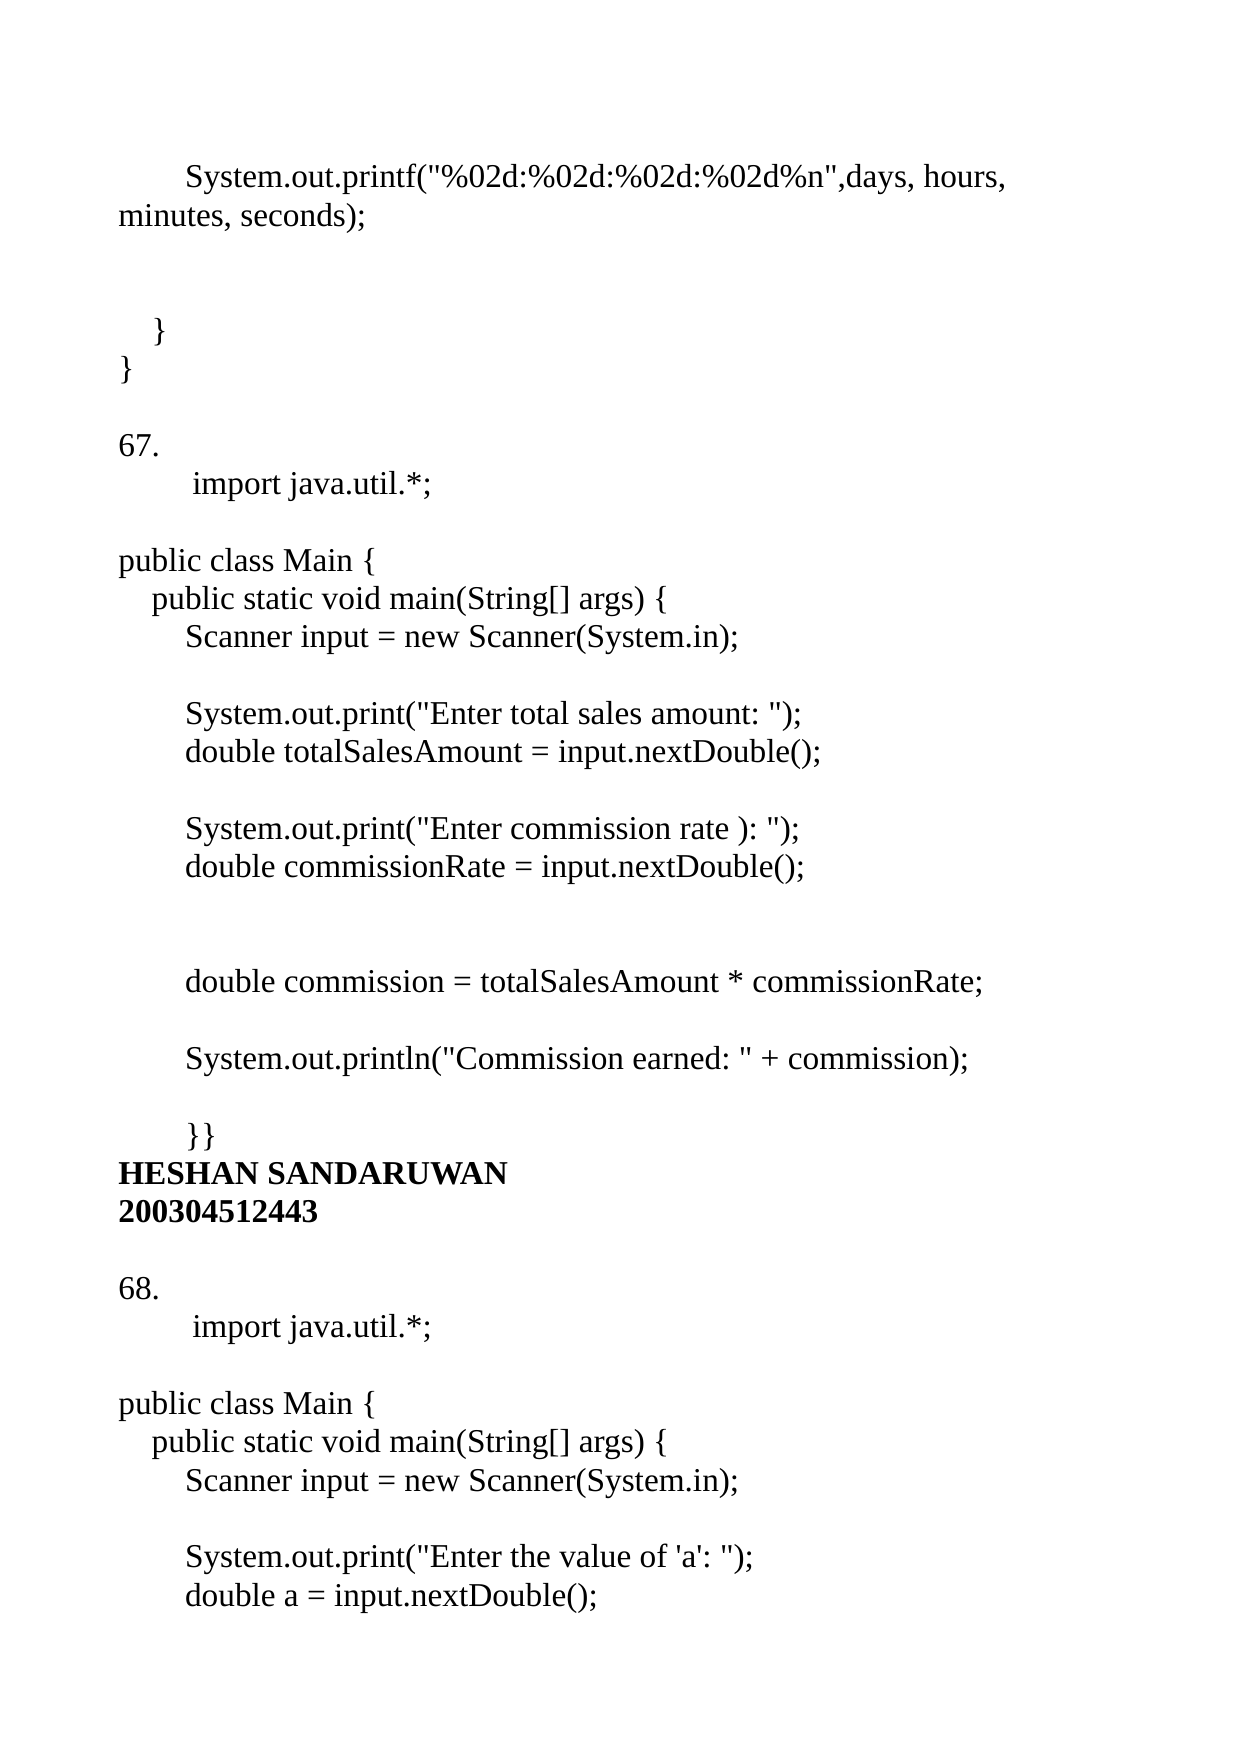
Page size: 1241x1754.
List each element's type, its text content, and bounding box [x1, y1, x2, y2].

text System.out.printf("%02d:%02d:%02d:%02d%n",days, hours, minutes, seconds); [118, 156, 1122, 233]
text HESHAN SANDARUWAN [118, 1153, 1122, 1191]
text System.out.print("Enter the value of 'a': "); [118, 1536, 1122, 1575]
text } [118, 348, 1122, 386]
text Scanner input = new Scanner(System.in); [118, 616, 1122, 655]
text public class Main { [118, 1383, 1122, 1421]
text 67. [118, 425, 1122, 463]
text double a = input.nextDouble(); [118, 1575, 1122, 1613]
text import java.util.*; [118, 463, 1122, 501]
text public static void main(String[] args) { [118, 578, 1122, 616]
text public static void main(String[] args) { [118, 1421, 1122, 1460]
text 68. [118, 1268, 1122, 1306]
text double commission = totalSalesAmount * commissionRate; [118, 961, 1122, 1000]
text double totalSalesAmount = input.nextDouble(); [118, 731, 1122, 770]
text import java.util.*; [118, 1306, 1122, 1345]
text System.out.println("Commission earned: " + commission); [118, 1038, 1122, 1076]
text public class Main { [118, 540, 1122, 578]
text Scanner input = new Scanner(System.in); [118, 1460, 1122, 1498]
text System.out.print("Enter commission rate ): "); [118, 808, 1122, 846]
text } [118, 310, 1122, 348]
text }} [118, 1115, 1122, 1153]
text System.out.print("Enter total sales amount: "); [118, 693, 1122, 731]
text 200304512443 [118, 1191, 1122, 1230]
text double commissionRate = input.nextDouble(); [118, 846, 1122, 885]
